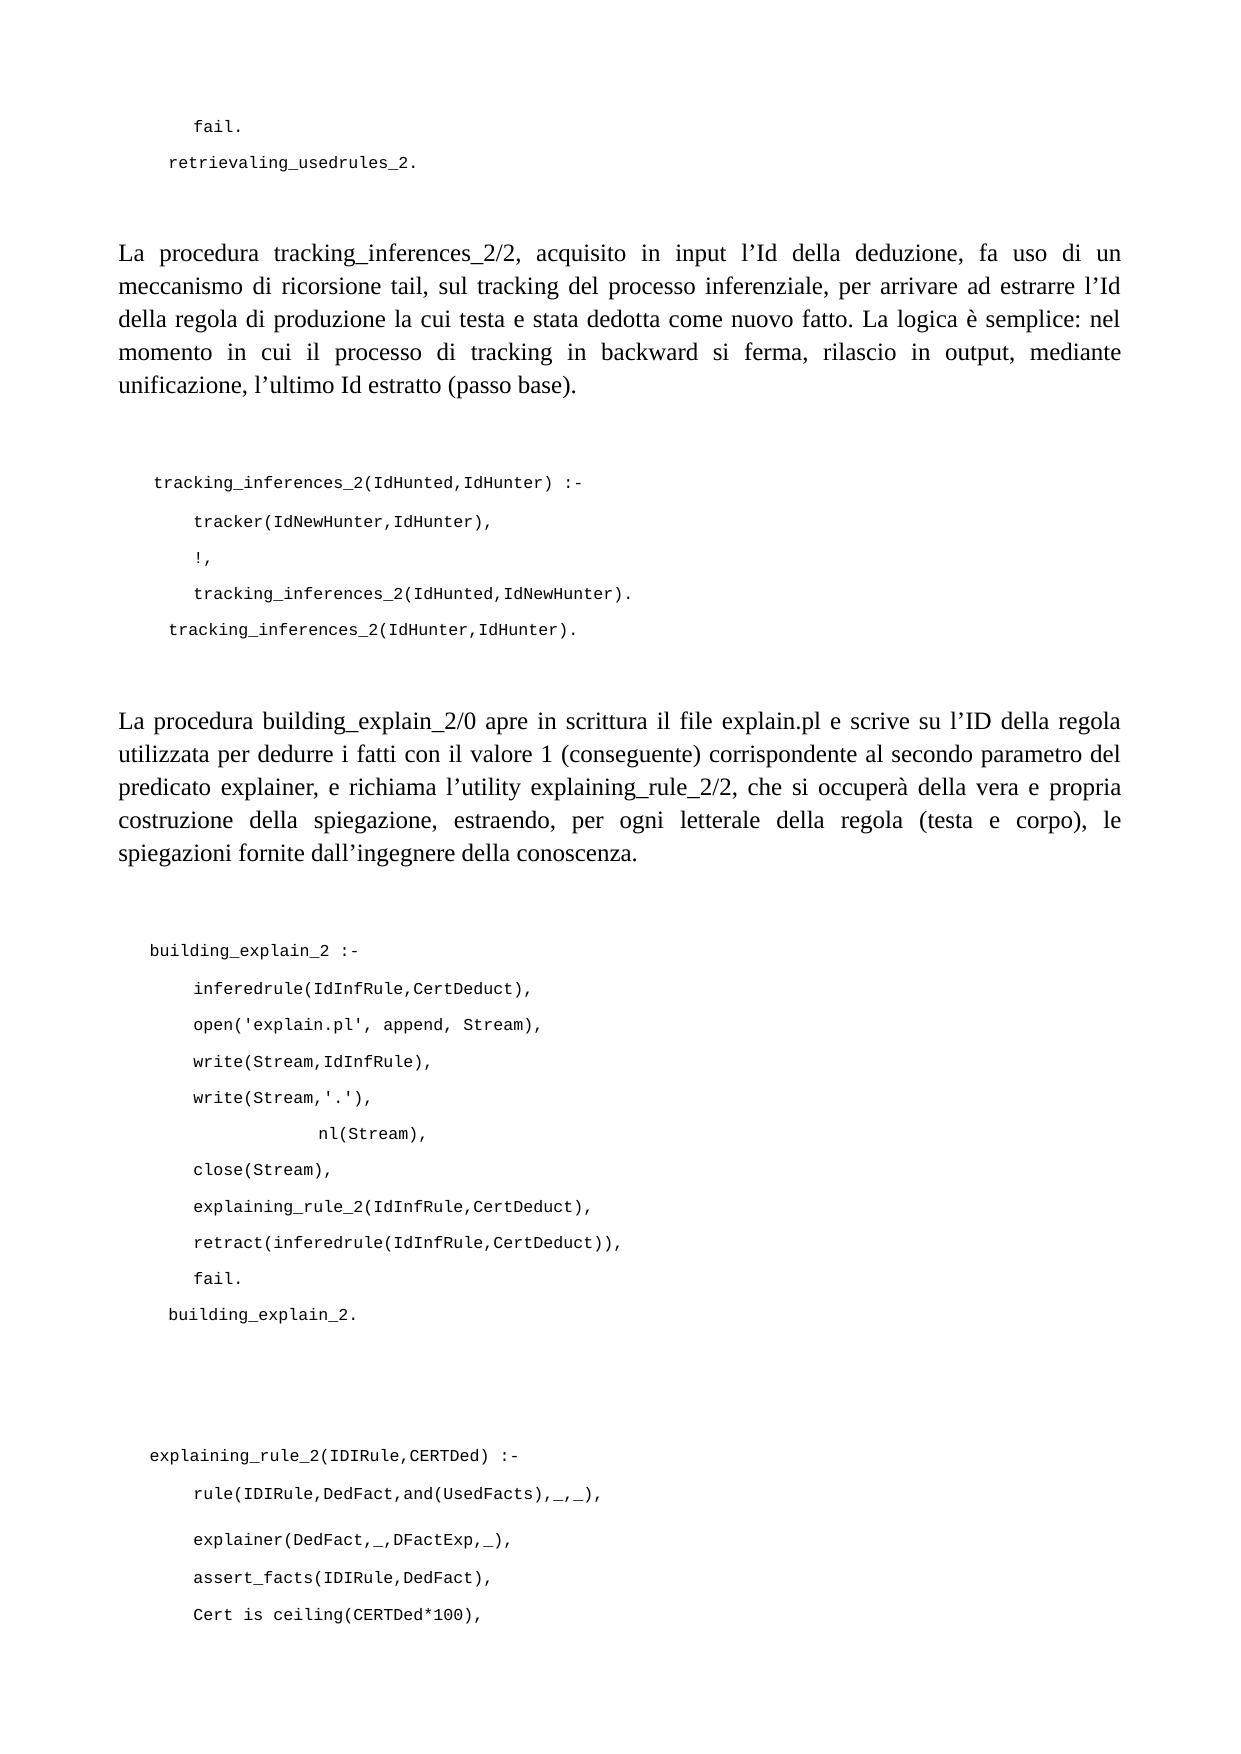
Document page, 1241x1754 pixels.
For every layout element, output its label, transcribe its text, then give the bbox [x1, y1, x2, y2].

text inferedrule(IdInfRule,CertDeduct), [118, 981, 1122, 999]
text retract(inferedrule(IdInfRule,CertDeduct)), [118, 1234, 1122, 1253]
text retrievaling_usedrules_2. [118, 154, 1122, 173]
text nl(Stream), [118, 1126, 1122, 1144]
text close(Stream), [118, 1162, 1122, 1181]
text La procedura tracking_inferences_2/2, acquisito in input l’Id della deduzione, fa uso di un meccanismo di ricorsione tail, sul tracking del processo inferenziale, per arrivare ad estrarre l’Id della regola di produzione la cui testa e stata dedotta come nuovo fatto. La logica è semplice: nel momento in cui il processo di tracking in backward si ferma, rilascio in output, mediante unificazione, l’ultimo Id estratto (passo base). [118, 238, 1122, 399]
text Cert is ceiling(CERTDed*100), [118, 1606, 1122, 1625]
text building_explain_2. [118, 1307, 1122, 1326]
text La procedura building_explain_2/0 apre in scrittura il file explain.pl e scrive su l’ID della regola utilizzata per dedurre i fatti con il valore 1 (conseguente) corrispondente al secondo parametro del predicato explainer, e richiama l’utility explaining_rule_2/2, che si occuperà della vera e propria costruzione della spiegazione, estraendo, per ogni letterale della regola (testa e corpo), le spiegazioni fornite dall’ingegnere della conoscenza. [118, 706, 1122, 867]
text rule(IDIRule,DedFact,and(UsedFacts),_,_), [118, 1486, 1122, 1505]
text !, [118, 549, 1122, 568]
text explaining_rule_2(IdInfRule,CertDeduct), [118, 1198, 1122, 1217]
text fail. [118, 1271, 1122, 1289]
text tracking_inferences_2(IdHunter,IdHunter). [118, 622, 1122, 641]
text tracking_inferences_2(IdHunted,IdNewHunter). [118, 586, 1122, 604]
text explaining_rule_2(IDIRule,CERTDed) :- [118, 1438, 1122, 1467]
text tracker(IdNewHunter,IdHunter), [118, 513, 1122, 532]
text building_explain_2 :- [118, 933, 1122, 962]
text explainer(DedFact,_,DFactExp,_), [118, 1522, 1122, 1551]
text open('explain.pl', append, Stream), [118, 1017, 1122, 1036]
text write(Stream,'.'), [118, 1089, 1122, 1108]
text fail. [118, 118, 1122, 137]
text tracking_inferences_2(IdHunted,IdHunter) :- [118, 466, 1122, 494]
text write(Stream,IdInfRule), [118, 1053, 1122, 1072]
text assert_facts(IDIRule,DedFact), [118, 1570, 1122, 1589]
